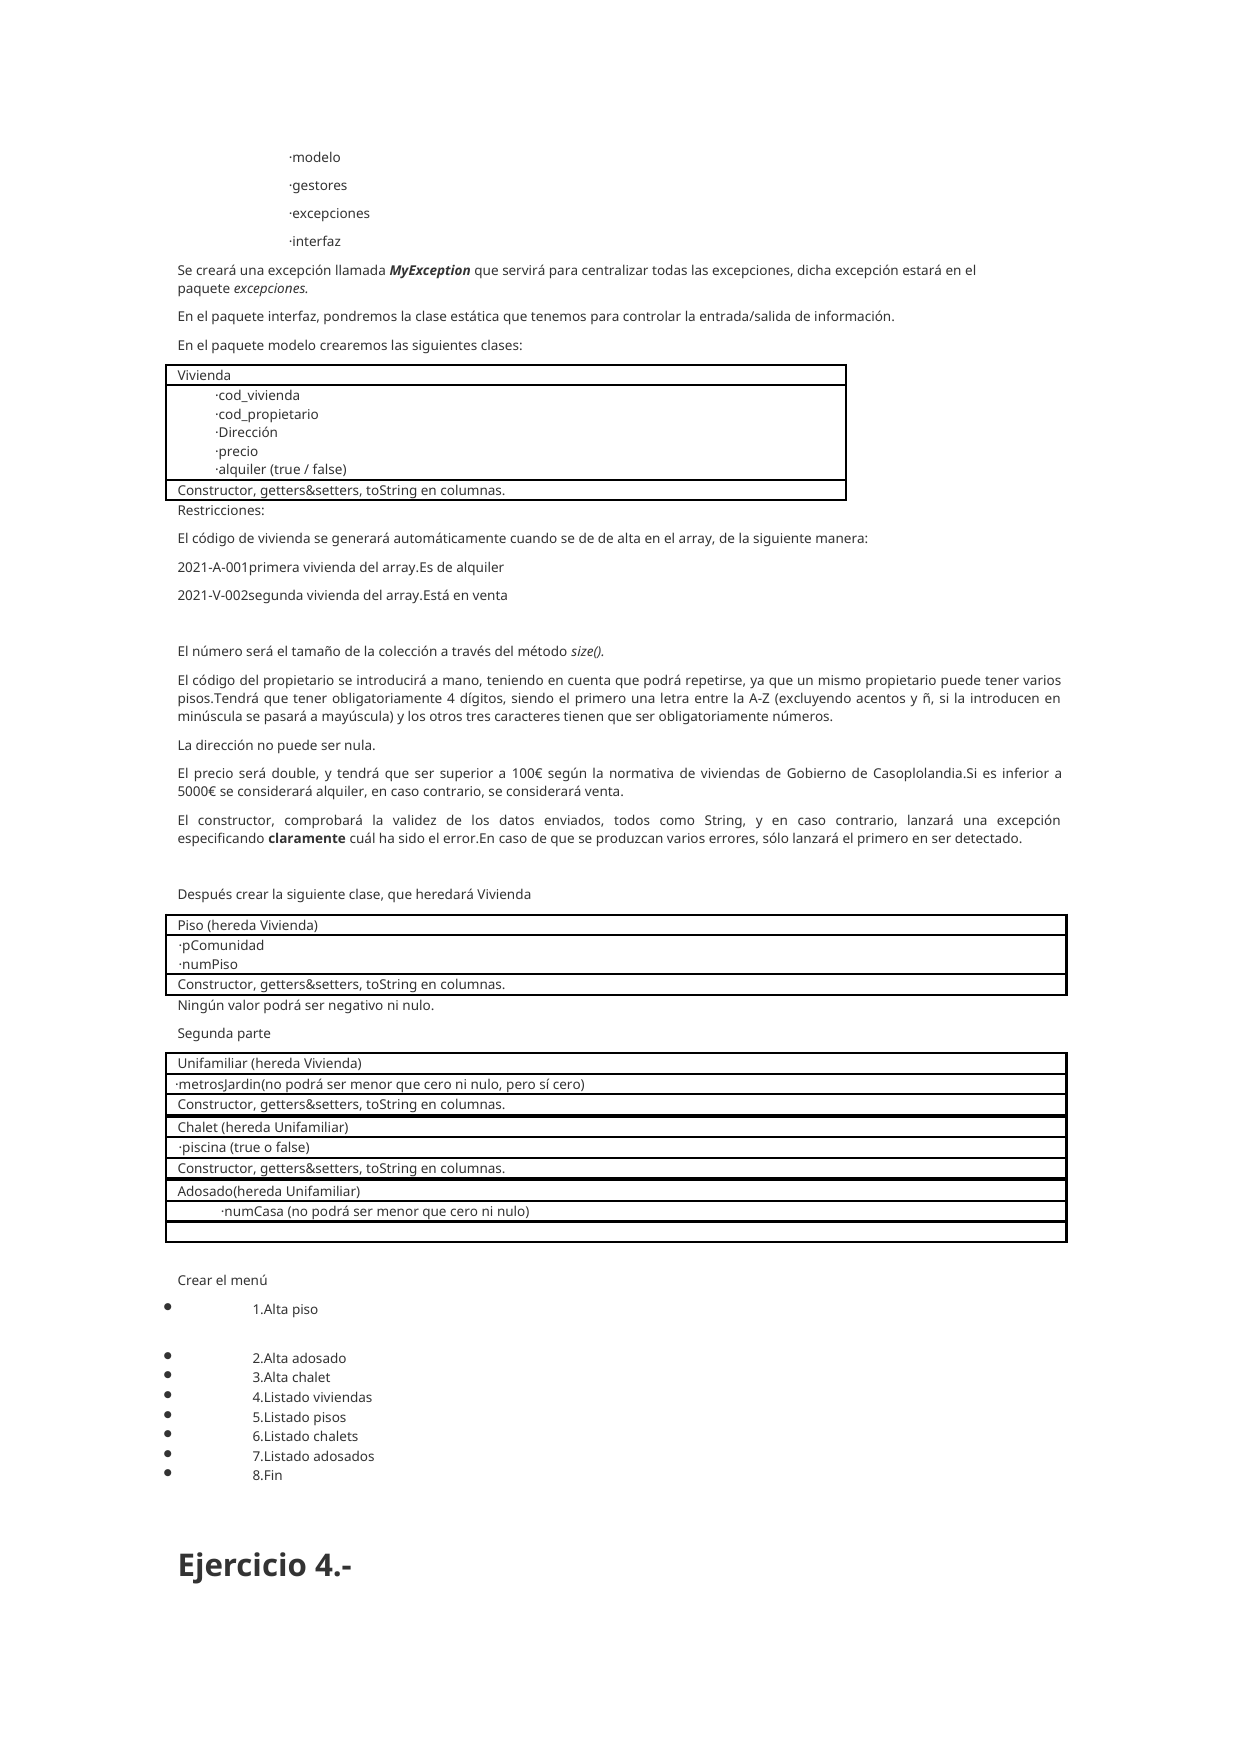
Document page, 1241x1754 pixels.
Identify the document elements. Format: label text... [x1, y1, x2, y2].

text Después crear la siguiente clase, que heredará Vivienda [177, 885, 1063, 904]
table_cell ·piscina (true o false) [167, 1138, 1065, 1157]
text El código de vivienda se generará automáticamente cuando se de de alta en el array, de la siguiente manera: [177, 529, 1063, 548]
list 4.Listado viviendas [164, 1387, 1063, 1407]
list 2.Alta adosado [164, 1348, 1063, 1368]
table_header Adosado(hereda Unifamiliar) [167, 1181, 1065, 1200]
text 2021-V-002segunda vivienda del array.Está en venta [177, 586, 1063, 604]
text ·gestores [288, 176, 1063, 194]
table_cell Constructor, getters&setters, toString en columnas. [167, 975, 1065, 993]
subtitle Ejercicio 4.- [177, 1543, 1063, 1585]
text Ningún valor podrá ser negativo ni nulo. [177, 996, 1063, 1014]
list 6.Listado chalets [164, 1427, 1063, 1446]
text ·excepciones [288, 204, 1063, 222]
text El código del propietario se introducirá a mano, teniendo en cuenta que podrá repetirse, ya que un mismo propietario puede tener varios pisos.Tendrá que tener obligatoriamente 4 dígitos, siendo el primero una letra entre la A-Z (excluyendo acentos y ñ, si la introducen en minúscula se pasará a mayúscula) y los otros tres caracteres tienen que ser obligatoriamente números. [177, 670, 1063, 726]
text 2021-A-001primera vivienda del array.Es de alquiler [177, 557, 1063, 576]
table_cell Constructor, getters&setters, toString en columnas. [167, 481, 845, 499]
table_cell ·numCasa (no podrá ser menor que cero ni nulo) [167, 1202, 1065, 1220]
table_header Vivienda [167, 366, 845, 384]
list 8.Fin [164, 1466, 1063, 1485]
list 1.Alta piso [164, 1299, 1063, 1319]
table_header Chalet (hereda Unifamiliar) [167, 1118, 1065, 1136]
table_header Piso (hereda Vivienda) [167, 916, 1065, 934]
text ·interfaz [288, 232, 1063, 251]
text El número será el tamaño de la colección a través del método size(). [177, 642, 1063, 661]
text Crear el menú [177, 1271, 1063, 1290]
text En el paquete modelo crearemos las siguientes clases: [177, 335, 1063, 354]
table_cell ·metrosJardin(no podrá ser menor que cero ni nulo, pero sí cero) [167, 1075, 1065, 1093]
text Segunda parte [177, 1024, 1063, 1042]
table_cell ·cod_vivienda ·cod_propietario ·Dirección ·precio ·alquiler (true / false) [167, 386, 845, 478]
table_cell Constructor, getters&setters, toString en columnas. [167, 1095, 1065, 1114]
text ·modelo [288, 148, 1063, 166]
text La dirección no puede ser nula. [177, 736, 1063, 754]
text Se creará una excepción llamada MyException que servirá para centralizar todas las excepciones, dicha excepción estará en el paquete excepciones. [177, 261, 1063, 297]
text El constructor, comprobará la validez de los datos enviados, todos como String, y en caso contrario, lanzará una excepción especificando claramente cuál ha sido el error.En caso de que se produzcan varios errores, sólo lanzará el primero en ser detectado. [177, 810, 1063, 847]
list 3.Alta chalet [164, 1368, 1063, 1387]
text En el paquete interfaz, pondremos la clase estática que tenemos para controlar la entrada/salida de información. [177, 307, 1063, 326]
table_cell ·pComunidad ·numPiso [167, 936, 1065, 973]
list 5.Listado pisos [164, 1407, 1063, 1427]
text El precio será double, y tendrá que ser superior a 100€ según la normativa de viviendas de Gobierno de Casoplolandia.Si es inferior a 5000€ se considerará alquiler, en caso contrario, se considerará venta. [177, 764, 1063, 801]
text Restricciones: [177, 501, 1063, 519]
table_header Unifamiliar (hereda Vivienda) [167, 1054, 1065, 1073]
table_cell [167, 1223, 1065, 1241]
list 7.Listado adosados [164, 1446, 1063, 1466]
table_cell Constructor, getters&setters, toString en columnas. [167, 1159, 1065, 1177]
